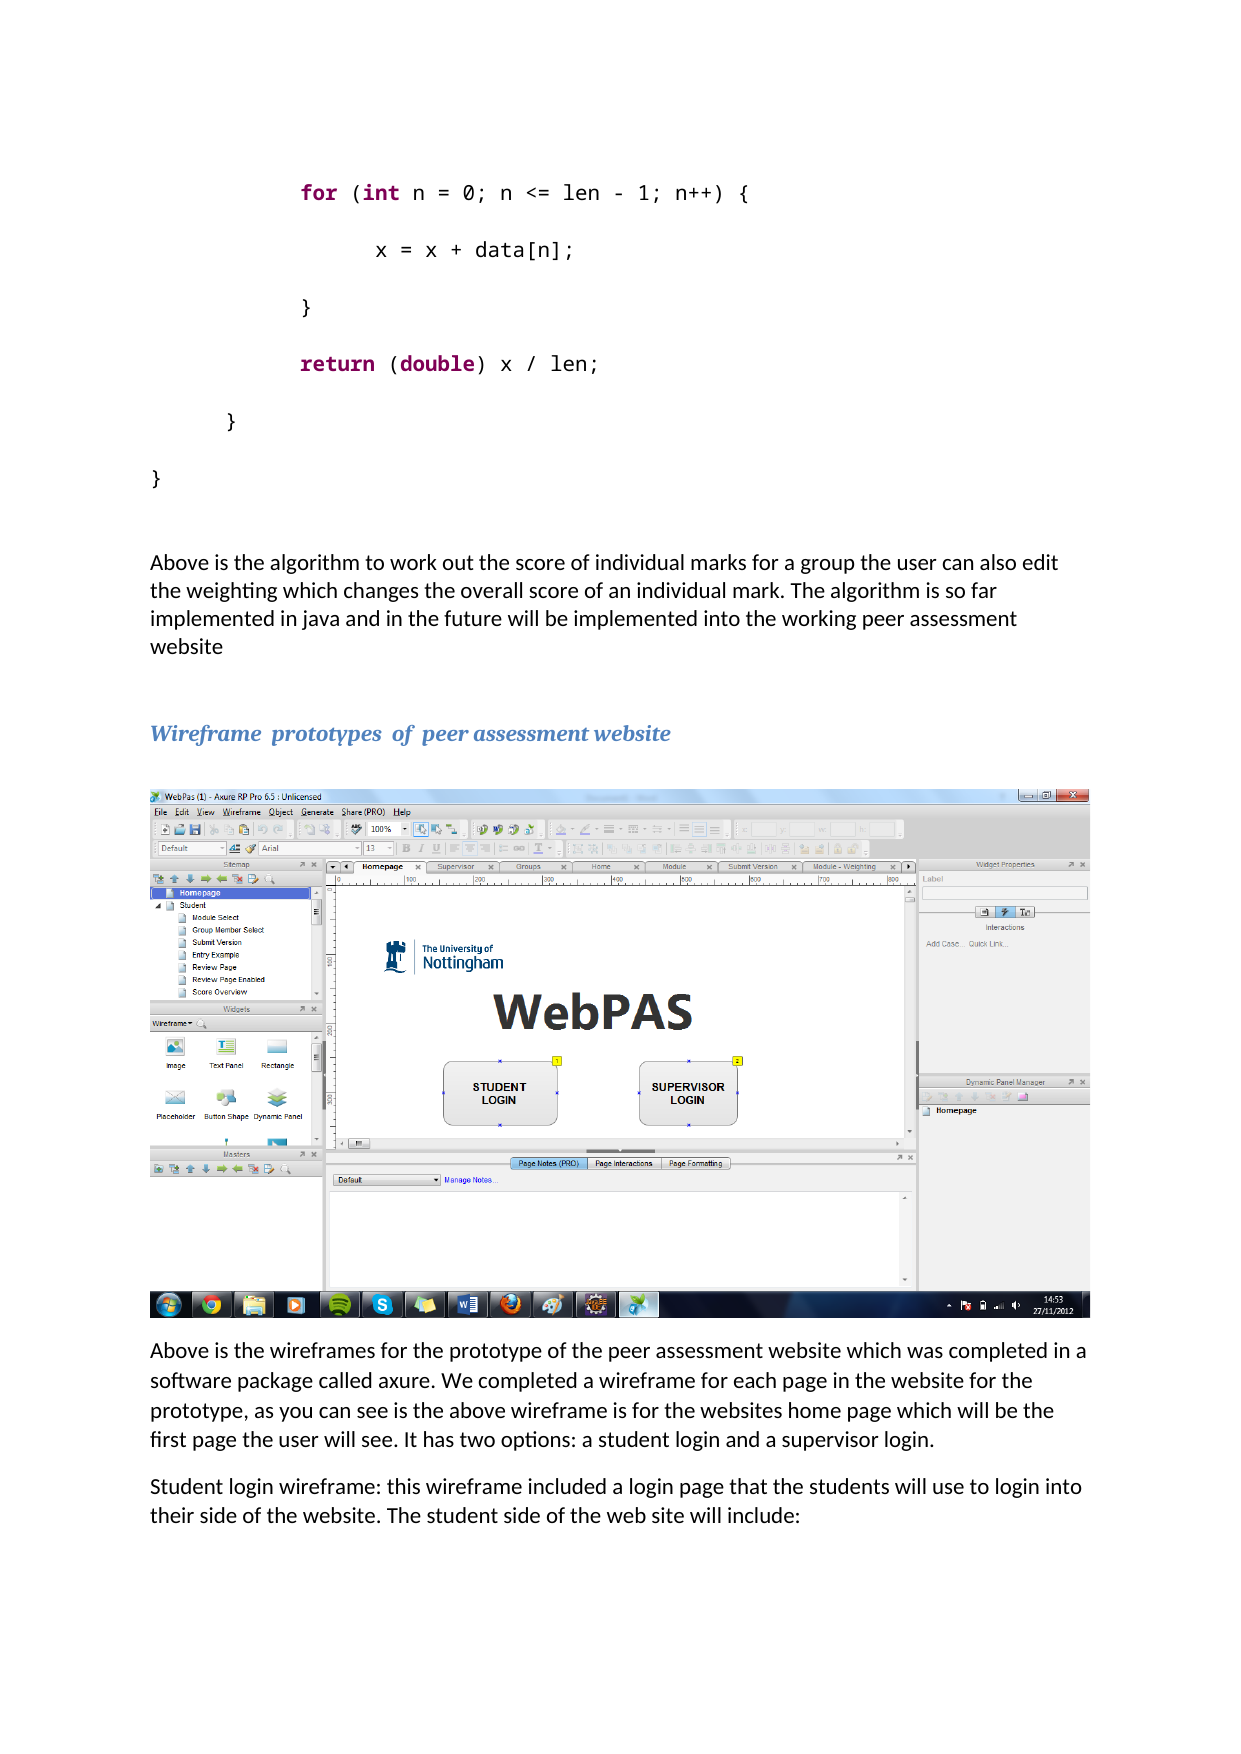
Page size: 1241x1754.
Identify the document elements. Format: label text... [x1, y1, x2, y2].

subtitle Wireframe prototypes of peer assessment website [150, 721, 1090, 748]
text Above is the algorithm to work out the score of individual marks for a group the user can also edit the weighting which changes the overall score of an individual mark. The algorithm is so far implemented in java and in the future will be implemented into the working peer assessment website [150, 548, 1090, 660]
text } [150, 463, 1090, 491]
text } [150, 292, 1090, 321]
text return (double) x / len; [150, 349, 1090, 377]
text for (int n = 0; n <= len - 1; n++) { [150, 178, 1090, 207]
text x = x + data[n]; [150, 235, 1090, 264]
text Student login wireframe: this wireframe included a login page that the students will use to login into their side of the website. The student side of the web site will include: [150, 1472, 1090, 1559]
text Above is the wireframes for the prototype of the peer assessment website which was completed in a software package called axure. We completed a wireframe for each page in the website for the prototype, as you can see is the above wireframe is for the websites home page which will be the first page the user will see. It has two options: a student login and a supervisor login. [150, 1336, 1090, 1453]
text } [150, 406, 1090, 434]
